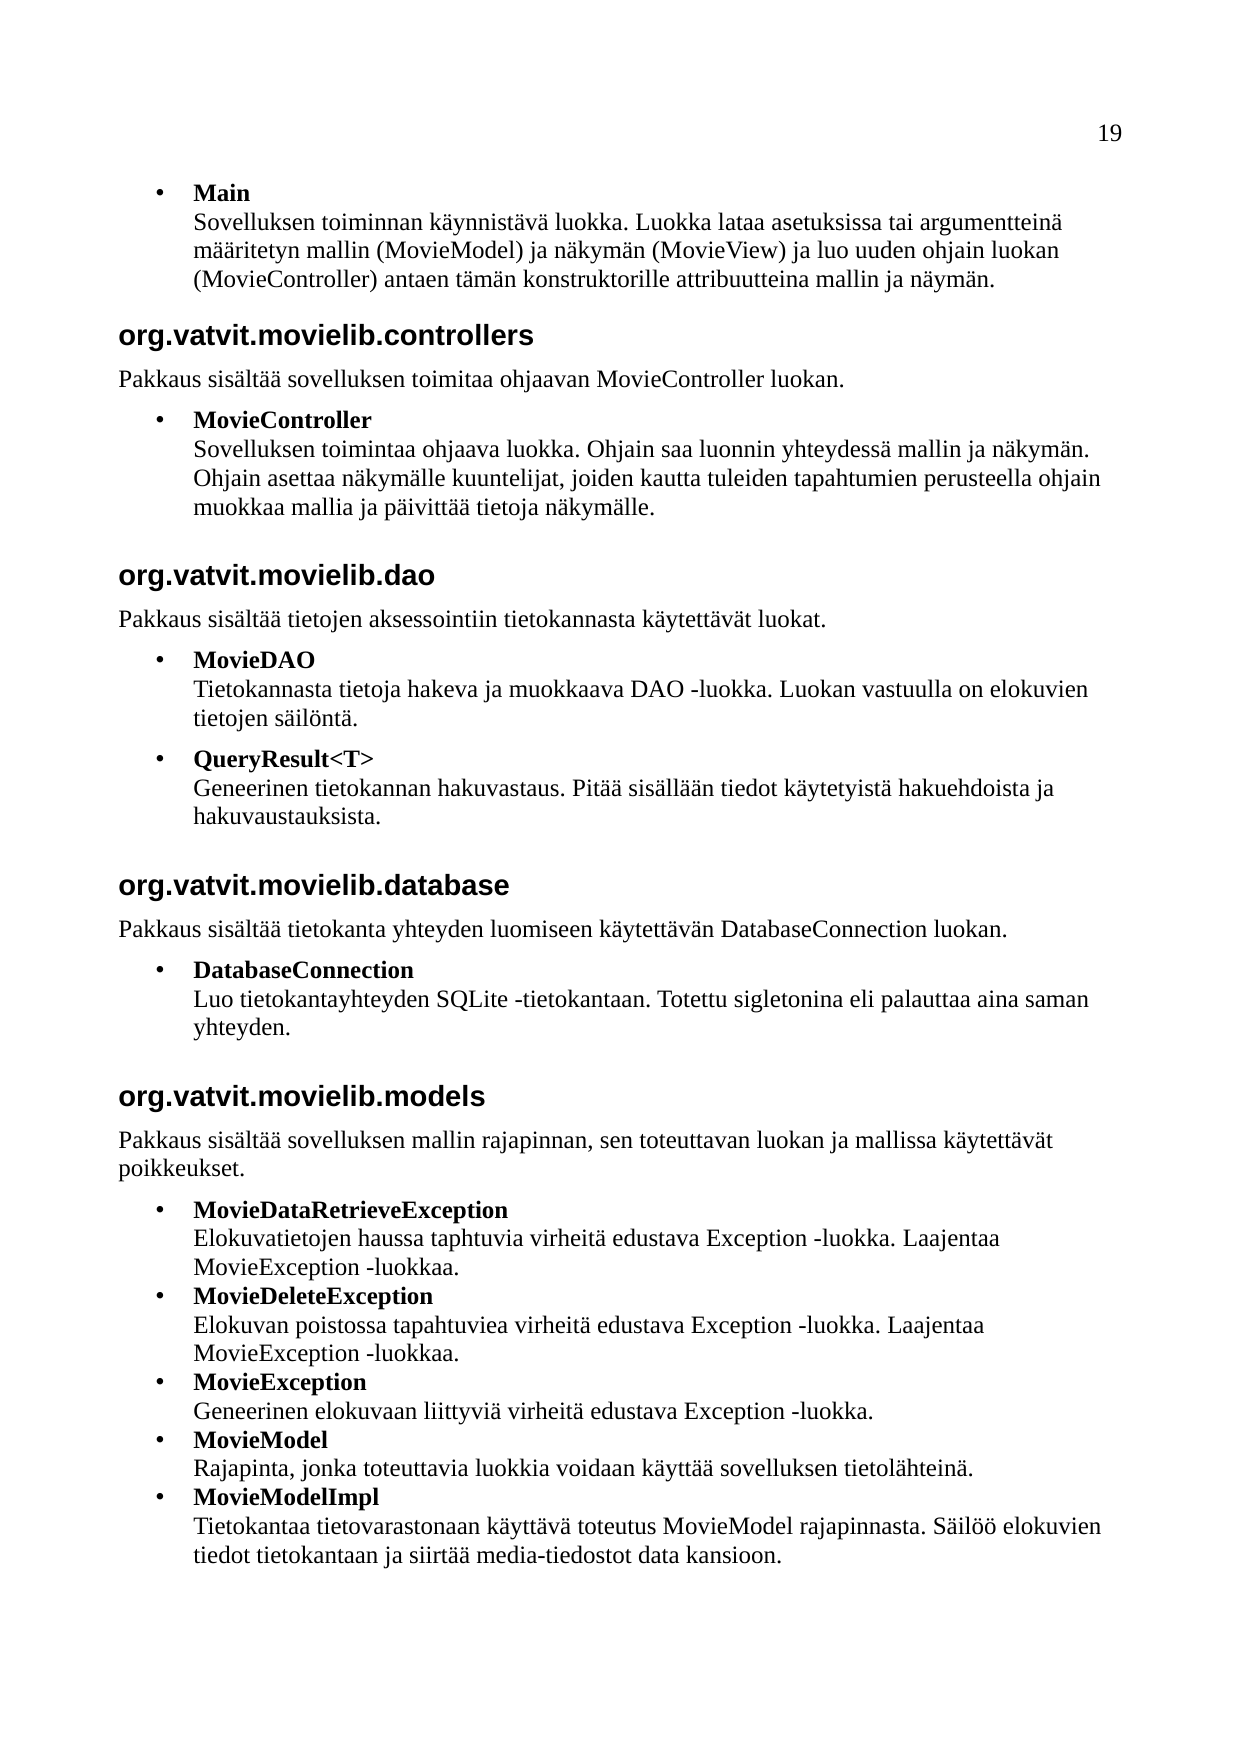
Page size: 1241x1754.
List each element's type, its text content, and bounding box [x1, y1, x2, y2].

list Main Sovelluksen toiminnan käynnistävä luokka. Luokka lataa asetuksissa tai argumentteinä määritetyn mallin (MovieModel) ja näkymän (MovieView) ja luo uuden ohjain luokan (MovieController) antaen tämän konstruktorille attribuutteina mallin ja näymän. [156, 178, 1122, 293]
list MovieException Geneerinen elokuvaan liittyviä virheitä edustava Exception -luokka. [156, 1367, 1122, 1425]
text Pakkaus sisältää tietojen aksessointiin tietokannasta käytettävät luokat. [118, 604, 1122, 633]
list MovieDataRetrieveException Elokuvatietojen haussa taphtuvia virheitä edustava Exception -luokka. Laajentaa MovieException -luokkaa. [156, 1195, 1122, 1281]
text Pakkaus sisältää sovelluksen mallin rajapinnan, sen toteuttavan luokan ja mallissa käytettävät poikkeukset. [118, 1125, 1122, 1182]
subtitle org.vatvit.movielib.models [118, 1079, 1122, 1112]
list MovieModelImpl Tietokantaa tietovarastonaan käyttävä toteutus MovieModel rajapinnasta. Säilöö elokuvien tiedot tietokantaan ja siirtää media-tiedostot data kansioon. [156, 1482, 1122, 1568]
list MovieDeleteException Elokuvan poistossa tapahtuviea virheitä edustava Exception -luokka. Laajentaa MovieException -luokkaa. [156, 1281, 1122, 1367]
list QueryResult<T> Geneerinen tietokannan hakuvastaus. Pitää sisällään tiedot käytetyistä hakuehdoista ja hakuvaustauksista. [156, 744, 1122, 830]
list MovieModel Rajapinta, jonka toteuttavia luokkia voidaan käyttää sovelluksen tietolähteinä. [156, 1425, 1122, 1482]
text Pakkaus sisältää sovelluksen toimitaa ohjaavan MovieController luokan. [118, 364, 1122, 393]
subtitle org.vatvit.movielib.dao [118, 558, 1122, 591]
subtitle org.vatvit.movielib.database [118, 868, 1122, 901]
text Pakkaus sisältää tietokanta yhteyden luomiseen käytettävän DatabaseConnection luokan. [118, 914, 1122, 942]
list DatabaseConnection Luo tietokantayhteyden SQLite -tietokantaan. Totettu sigletonina eli palauttaa aina saman yhteyden. [156, 955, 1122, 1041]
subtitle org.vatvit.movielib.controllers [118, 318, 1122, 352]
list MovieController Sovelluksen toimintaa ohjaava luokka. Ohjain saa luonnin yhteydessä mallin ja näkymän. Ohjain asettaa näkymälle kuuntelijat, joiden kautta tuleiden tapahtumien perusteella ohjain muokkaa mallia ja päivittää tietoja näkymälle. [156, 405, 1122, 520]
list MovieDAO Tietokannasta tietoja hakeva ja muokkaava DAO -luokka. Luokan vastuulla on elokuvien tietojen säilöntä. [156, 645, 1122, 731]
